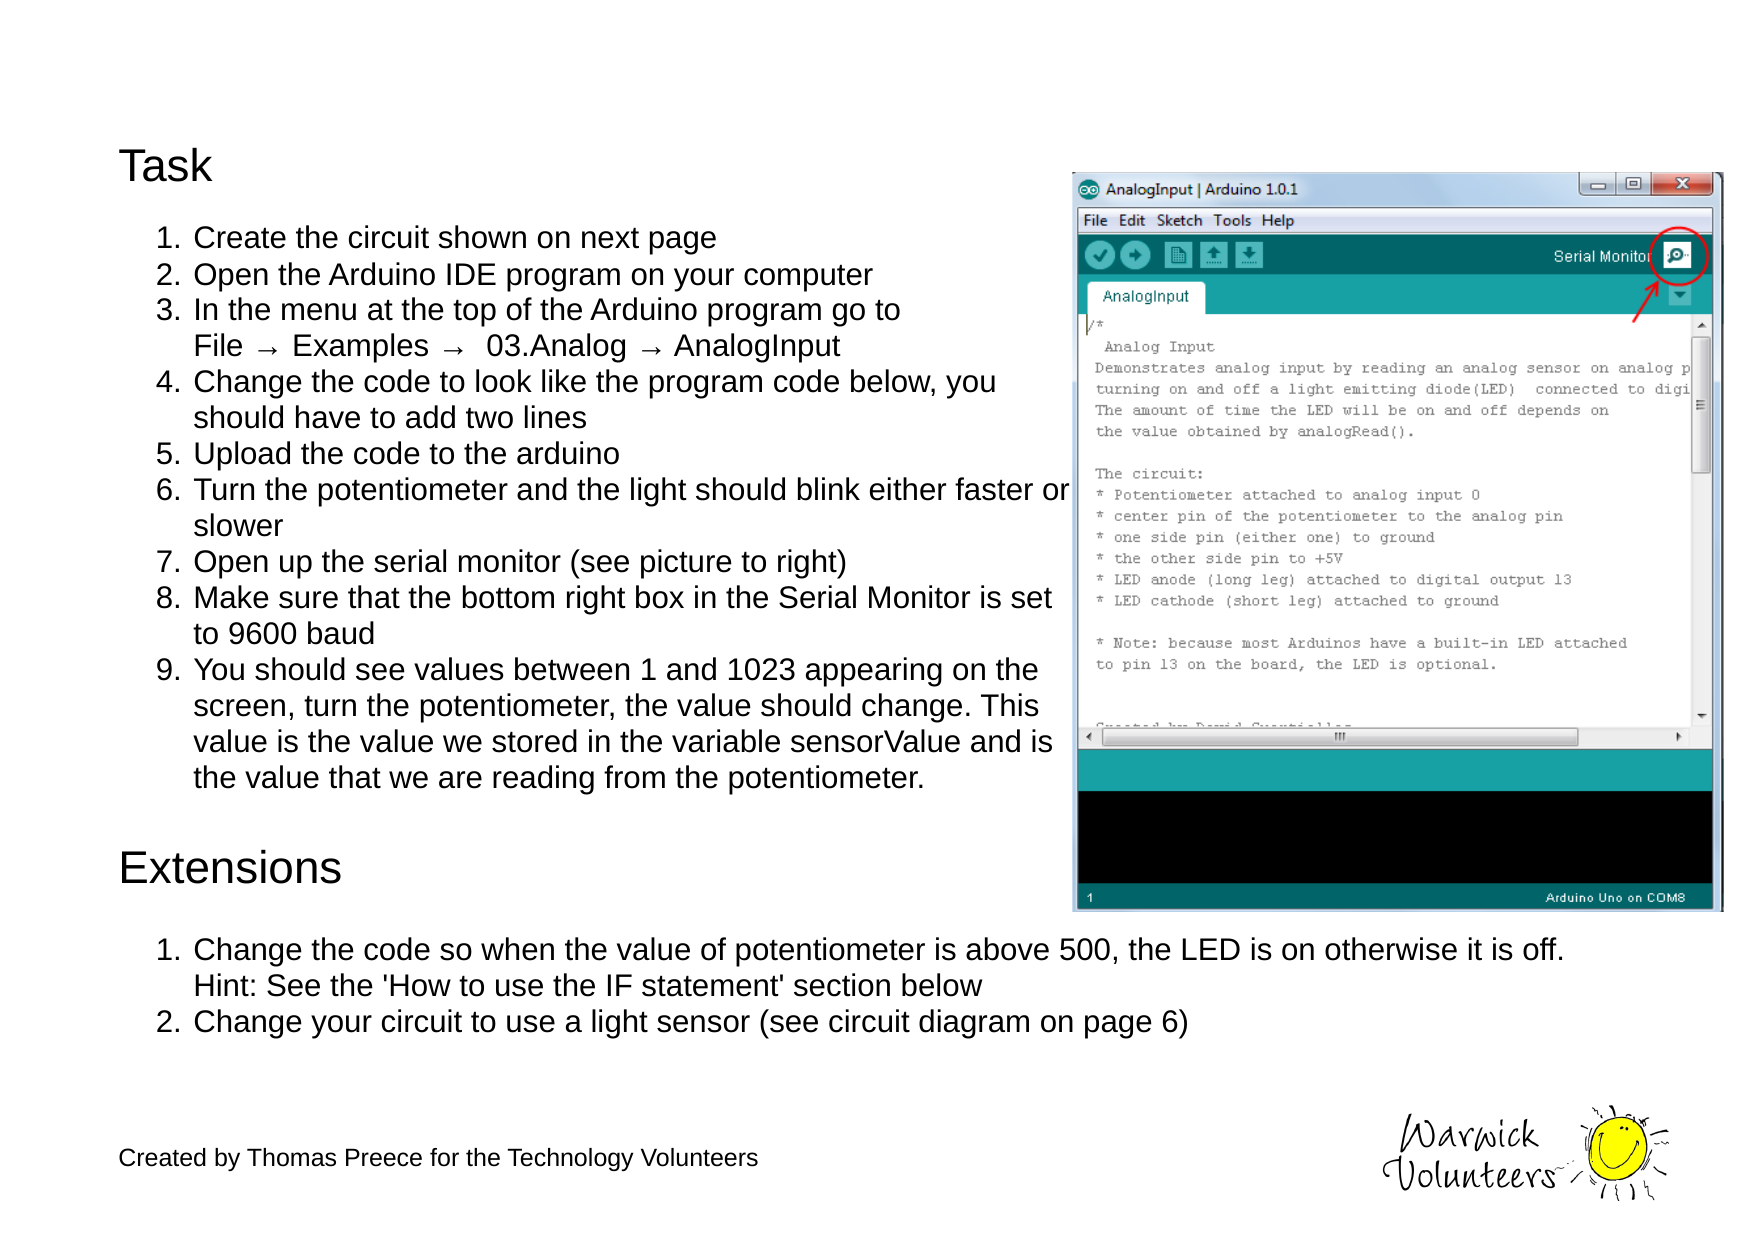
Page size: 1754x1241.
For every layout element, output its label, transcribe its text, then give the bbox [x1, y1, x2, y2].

list Upload the code to the arduino [156, 435, 1072, 471]
list Change the code so when the value of potentiometer is above 500, the LED is on otherwise it is off. Hint: See the 'How to use the IF statement' section below [156, 931, 1636, 1003]
list Change your circuit to use a light sensor (see circuit diagram on page 6) [156, 1003, 1636, 1039]
list Open the Arduino IDE program on your computer [156, 256, 1072, 291]
list You should see values between 1 and 1023 appearing on the screen, turn the potentiometer, the value should change. This value is the value we stored in the variable sensorValue and is the value that we are reading from the potentiometer. [156, 651, 1072, 794]
list Create the circuit shown on next page [156, 219, 1072, 256]
list Open up the serial monitor (see picture to right) [156, 543, 1072, 579]
list In the menu at the top of the Arduino program go to File → Examples → 03.Analog → AnalogInput [156, 291, 1072, 363]
list Turn the potentiometer and the light should blink either faster or slower [156, 471, 1072, 543]
picture [1072, 172, 1724, 912]
text Extensions [118, 833, 1072, 895]
list Make sure that the bottom right box in the Serial Monitor is set to 9600 baud [156, 579, 1072, 651]
list Change the code to look like the program code below, you should have to add two lines [156, 363, 1072, 435]
text Task [118, 138, 1636, 191]
